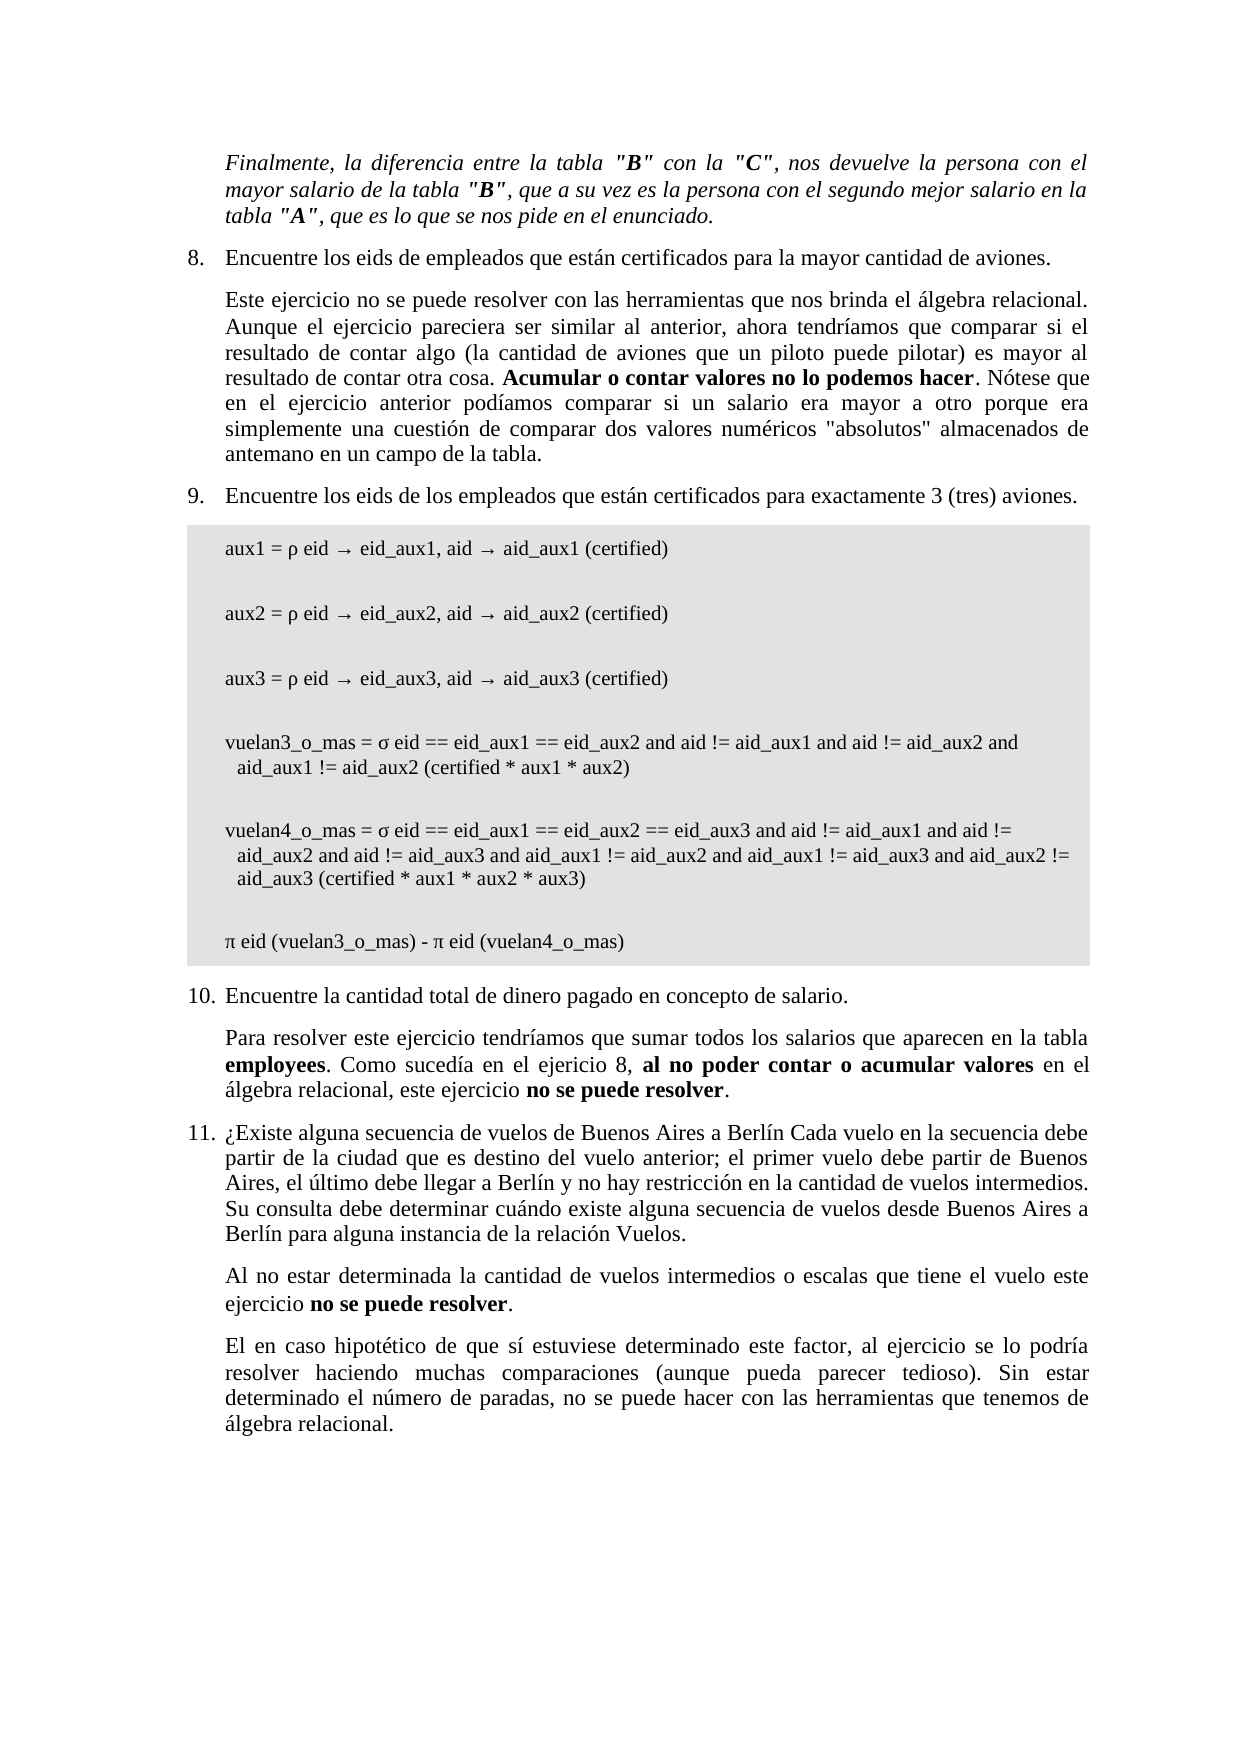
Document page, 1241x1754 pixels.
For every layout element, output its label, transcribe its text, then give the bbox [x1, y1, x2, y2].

list π eid (vuelan3_o_mas) - π eid (vuelan4_o_mas) [187, 918, 1090, 966]
list Encuentre los eids de los empleados que están certificados para exactamente 3 (tres) aviones. [187, 483, 1090, 509]
list Al no estar determinada la cantidad de vuelos intermedios o escalas que tiene el vuelo este ejercicio no se puede resolver. [187, 1263, 1090, 1316]
list aux2 = ρ eid → eid_aux2, aid → aid_aux2 (certified) [187, 590, 1090, 650]
list vuelan3_o_mas = σ eid == eid_aux1 == eid_aux2 and aid != aid_aux1 and aid != aid_aux2 and aid_aux1 != aid_aux2 (certified * aux1 * aux2) [187, 719, 1090, 802]
list ¿Existe alguna secuencia de vuelos de Buenos Aires a Berlín Cada vuelo en la secuencia debe partir de la ciudad que es destino del vuelo anterior; el primer vuelo debe partir de Buenos Aires, el último debe llegar a Berlín y no hay restricción en la cantidad de vuelos intermedios. Su consulta debe determinar cuándo existe alguna secuencia de vuelos desde Buenos Aires a Berlín para alguna instancia de la relación Vuelos. [187, 1119, 1090, 1247]
list Encuentre los eids de empleados que están certificados para la mayor cantidad de aviones. [187, 245, 1090, 270]
list vuelan4_o_mas = σ eid == eid_aux1 == eid_aux2 == eid_aux3 and aid != aid_aux1 and aid != aid_aux2 and aid != aid_aux3 and aid_aux1 != aid_aux2 and aid_aux1 != aid_aux3 and aid_aux2 != aid_aux3 (certified * aux1 * aux2 * aux3) [187, 807, 1090, 913]
list Finalmente, la diferencia entre la tabla "B" con la "C", nos devuelve la persona con el mayor salario de la tabla "B", que a su vez es la persona con el segundo mejor salario en la tabla "A", que es lo que se nos pide en el enunciado. [187, 150, 1090, 228]
list Para resolver este ejercicio tendríamos que sumar todos los salarios que aparecen en la tabla employees. Como sucedía en el ejericio 8, al no poder contar o acumular valores en el álgebra relacional, este ejercicio no se puede resolver. [187, 1025, 1090, 1103]
list Encuentre la cantidad total de dinero pagado en concepto de salario. [187, 983, 1090, 1008]
list aux3 = ρ eid → eid_aux3, aid → aid_aux3 (certified) [187, 654, 1090, 714]
list Este ejercicio no se puede resolver con las herramientas que nos brinda el álgebra relacional. Aunque el ejercicio pareciera ser similar al anterior, ahora tendríamos que comparar si el resultado de contar algo (la cantidad de aviones que un piloto puede pilotar) es mayor al resultado de contar otra cosa. Acumular o contar valores no lo podemos hacer. Nótese que en el ejercicio anterior podíamos comparar si un salario era mayor a otro porque era simplemente una cuestión de comparar dos valores numéricos "absolutos" almacenados de antemano en un campo de la tabla. [187, 287, 1090, 467]
list El en caso hipotético de que sí estuviese determinado este factor, al ejercicio se lo podría resolver haciendo muchas comparaciones (aunque pueda parecer tedioso). Sin estar determinado el número de paradas, no se puede hacer con las herramientas que tenemos de álgebra relacional. [187, 1333, 1090, 1436]
list aux1 = ρ eid → eid_aux1, aid → aid_aux1 (certified) [187, 525, 1090, 585]
